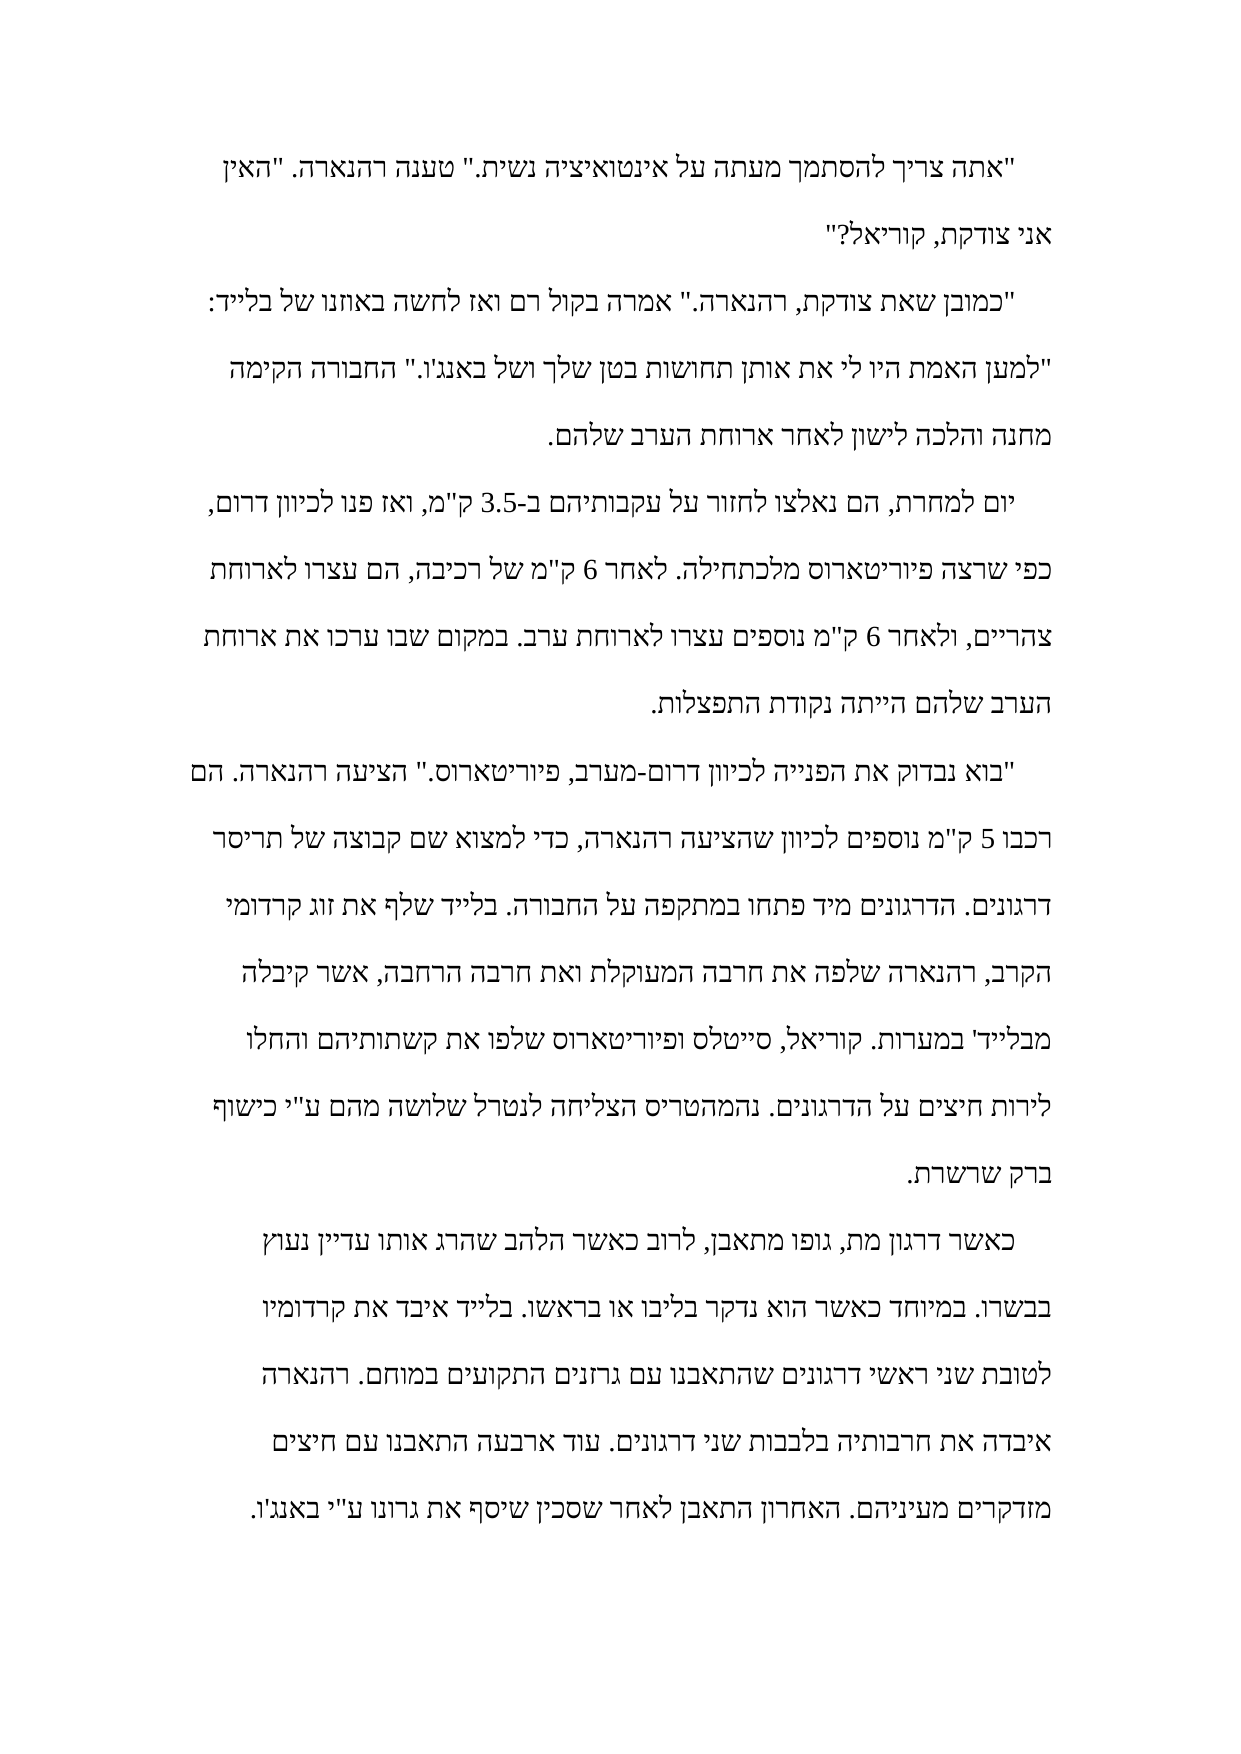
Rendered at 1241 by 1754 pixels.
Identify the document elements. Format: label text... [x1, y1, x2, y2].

text "כמובן שאת צודקת, רהנארה." אמרה בקול רם ואז לחשה באוזנו של בלייד: "למען האמת היו לי את אותן תחושות בטן שלך ושל באנג'ו." החבורה הקימה מחנה והלכה לישון לאחר ארוחת הערב שלהם. [187, 284, 1053, 452]
text "אתה צריך להסתמך מעתה על אינטואיציה נשית." טענה רהנארה. "האין אני צודקת, קוריאל?" [187, 150, 1053, 251]
text "בוא נבדוק את הפנייה לכיוון דרום-מערב, פיוריטארוס." הציעה רהנארה. הם רכבו 5 ק"מ נוספים לכיוון שהציעה רהנארה, כדי למצוא שם קבוצה של תריסר דרגונים. הדרגונים מיד פתחו במתקפה על החבורה. בלייד שלף את זוג קרדומי הקרב, רהנארה שלפה את חרבה המעוקלת ואת חרבה הרחבה, אשר קיבלה מבלייד' במערות. קוריאל, סייטלס ופיוריטארוס שלפו את קשתותיהם והחלו לירות חיצים על הדרגונים. נהמהטריס הצליחה לנטרל שלושה מהם ע"י כישוף ברק שרשרת. [187, 754, 1053, 1190]
text כאשר דרגון מת, גופו מתאבן, לרוב כאשר הלהב שהרג אותו עדיין נעוץ בבשרו. במיוחד כאשר הוא נדקר בליבו או בראשו. בלייד איבד את קרדומיו לטובת שני ראשי דרגונים שהתאבנו עם גרזנים התקועים במוחם. רהנארה איבדה את חרבותיה בלבבות שני דרגונים. עוד ארבעה התאבנו עם חיצים מזדקרים מעיניהם. האחרון התאבן לאחר שסכין שיסף את גרונו ע"י באנג'ו. [187, 1223, 1053, 1525]
text יום למחרת, הם נאלצו לחזור על עקבותיהם ב-3.5 ק"מ, ואז פנו לכיוון דרום, כפי שרצה פיוריטארוס מלכתחילה. לאחר 6 ק"מ של רכיבה, הם עצרו לארוחת צהריים, ולאחר 6 ק"מ נוספים עצרו לארוחת ערב. במקום שבו ערכו את ארוחת הערב שלהם הייתה נקודת התפצלות. [187, 485, 1053, 720]
